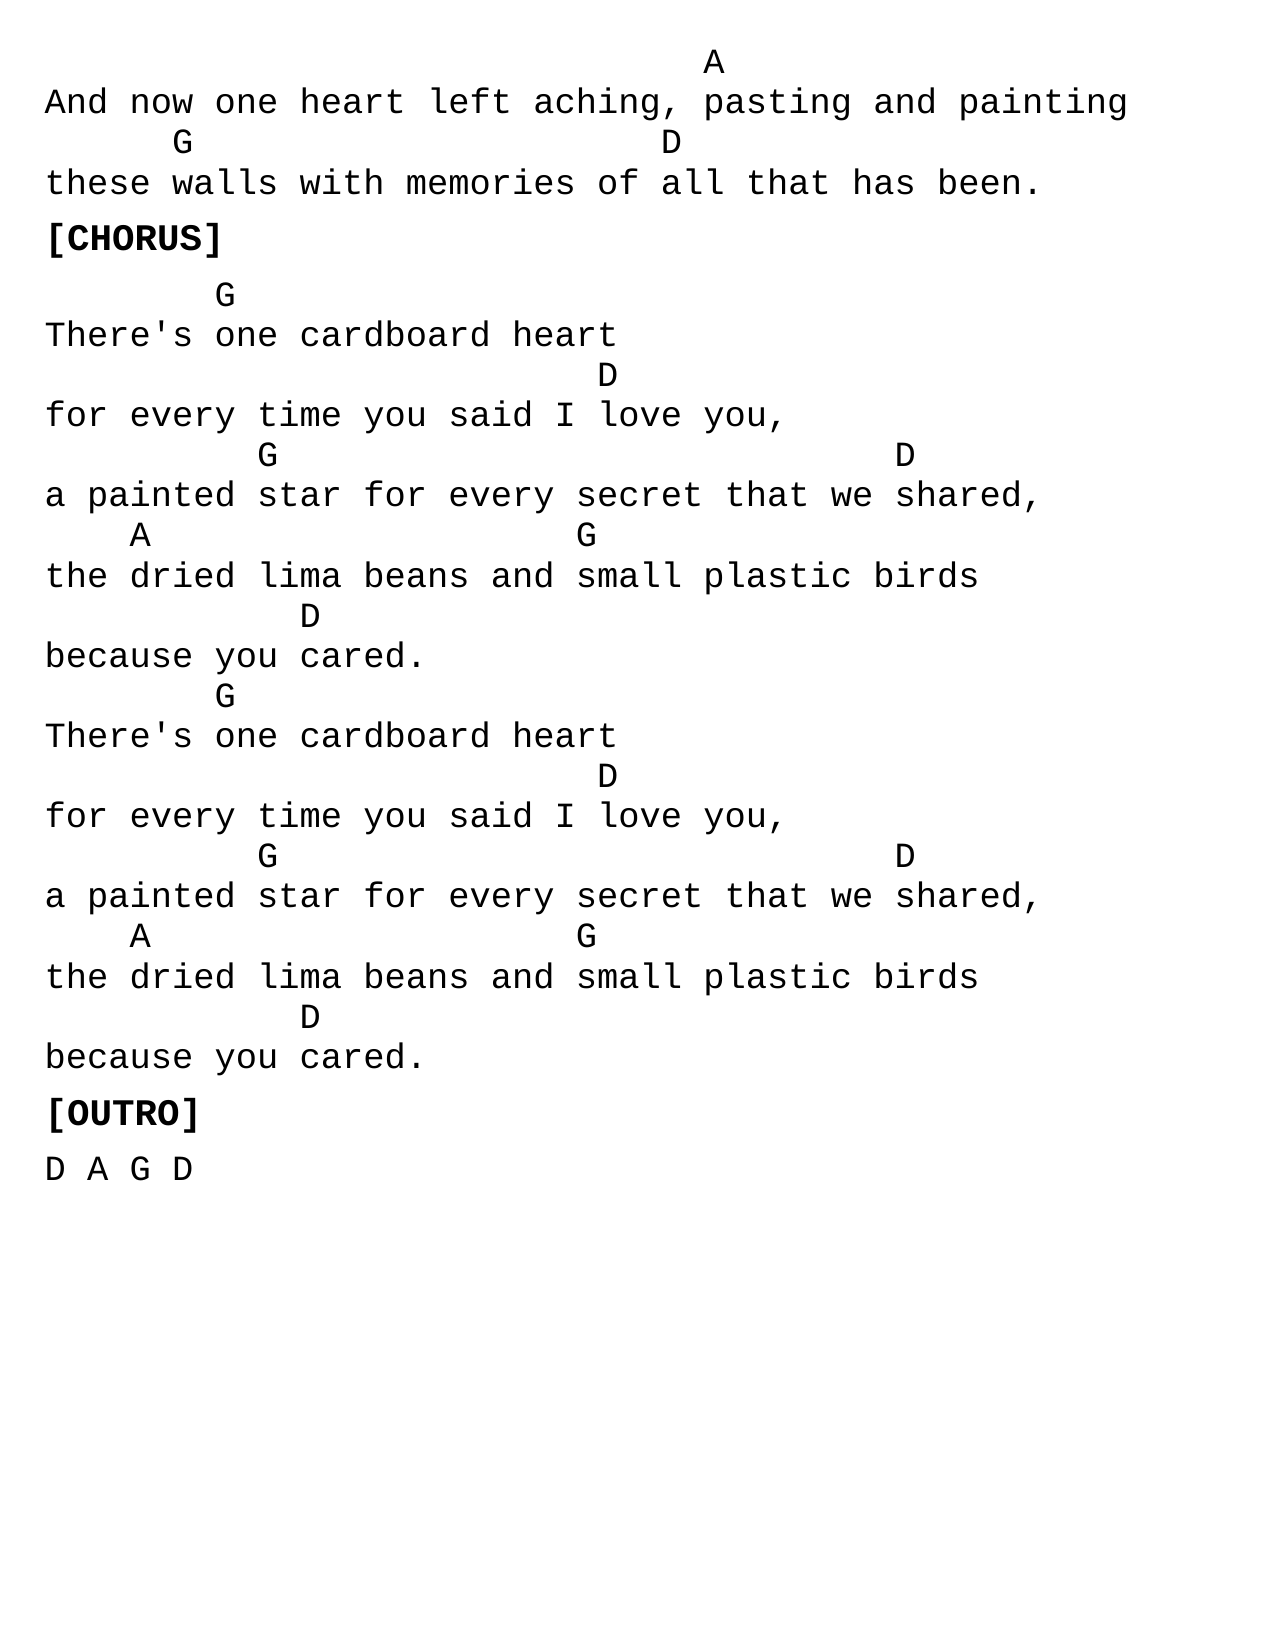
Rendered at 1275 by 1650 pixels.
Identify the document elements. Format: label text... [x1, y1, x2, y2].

text D [44, 758, 1231, 798]
text for every time you said I love you, [44, 798, 1231, 838]
text There's one cardboard heart [44, 718, 1231, 758]
text D [44, 999, 1231, 1039]
text G [44, 678, 1231, 718]
text a painted star for every secret that we shared, [44, 477, 1231, 517]
text because you cared. [44, 1039, 1231, 1079]
subtitle [CHORUS] [44, 219, 1231, 262]
text A [44, 44, 1231, 84]
text the dried lima beans and small plastic birds [44, 557, 1231, 598]
subtitle [OUTRO] [44, 1094, 1231, 1136]
text G D [44, 838, 1231, 878]
text a painted star for every secret that we shared, [44, 878, 1231, 918]
text the dried lima beans and small plastic birds [44, 958, 1231, 999]
text these walls with memories of all that has been. [44, 164, 1231, 205]
text A G [44, 517, 1231, 557]
text because you cared. [44, 638, 1231, 678]
text A G [44, 918, 1231, 958]
text D [44, 598, 1231, 638]
text And now one heart left aching, pasting and painting [44, 84, 1231, 124]
text G [44, 277, 1231, 317]
text for every time you said I love you, [44, 397, 1231, 437]
text D [44, 357, 1231, 397]
text There's one cardboard heart [44, 317, 1231, 357]
text G D [44, 124, 1231, 164]
text G D [44, 437, 1231, 477]
text D A G D [44, 1151, 1231, 1191]
